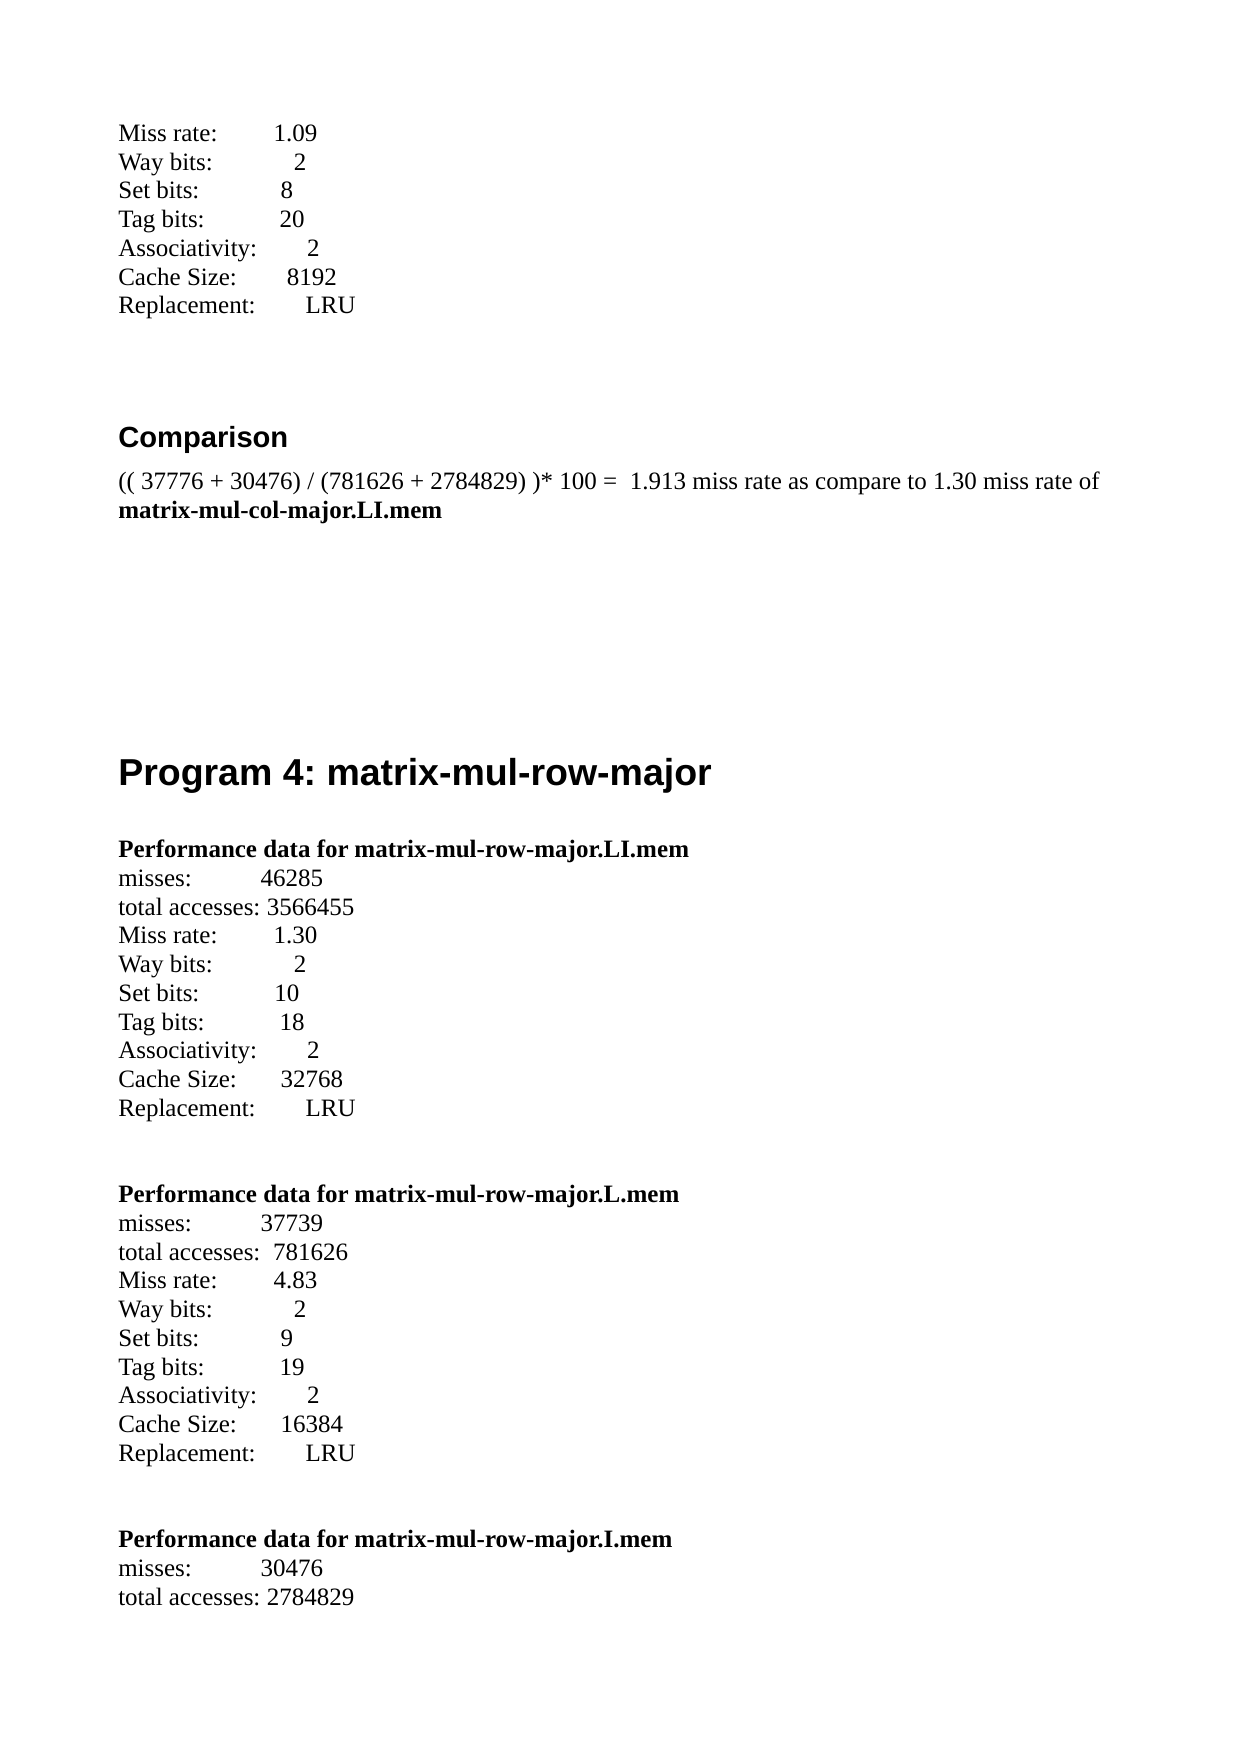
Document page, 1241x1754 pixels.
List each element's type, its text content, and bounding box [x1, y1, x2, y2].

table_header Performance data for matrix-mul-row-major.LI.mem misses: 46285 total accesses: 3566455 Miss rate: 1.30 Way bits: 2 Set bits: 10 Tag bits: 18 Associativity: 2 Cache Size: 32768 Replacement: LRU [118, 834, 1122, 1122]
text (( 37776 + 30476) / (781626 + 2784829) )* 100 = 1.913 miss rate as compare to 1.30 miss rate of matrix-mul-col-major.LI.mem [118, 466, 1122, 524]
table_header Performance data for matrix-mul-row-major.L.mem misses: 37739 total accesses: 781626 Miss rate: 4.83 Way bits: 2 Set bits: 9 Tag bits: 19 Associativity: 2 Cache Size: 16384 Replacement: LRU [118, 1179, 1122, 1467]
subtitle Comparison [118, 420, 1122, 454]
table_header Performance data for matrix-mul-row-major.I.mem misses: 30476 total accesses: 2784829 [118, 1524, 1122, 1611]
subtitle Program 4: matrix-mul-row-major [118, 750, 1122, 793]
table_header Miss rate: 1.09 Way bits: 2 Set bits: 8 Tag bits: 20 Associativity: 2 Cache Size: 8192 Replacement: LRU [118, 118, 1122, 319]
